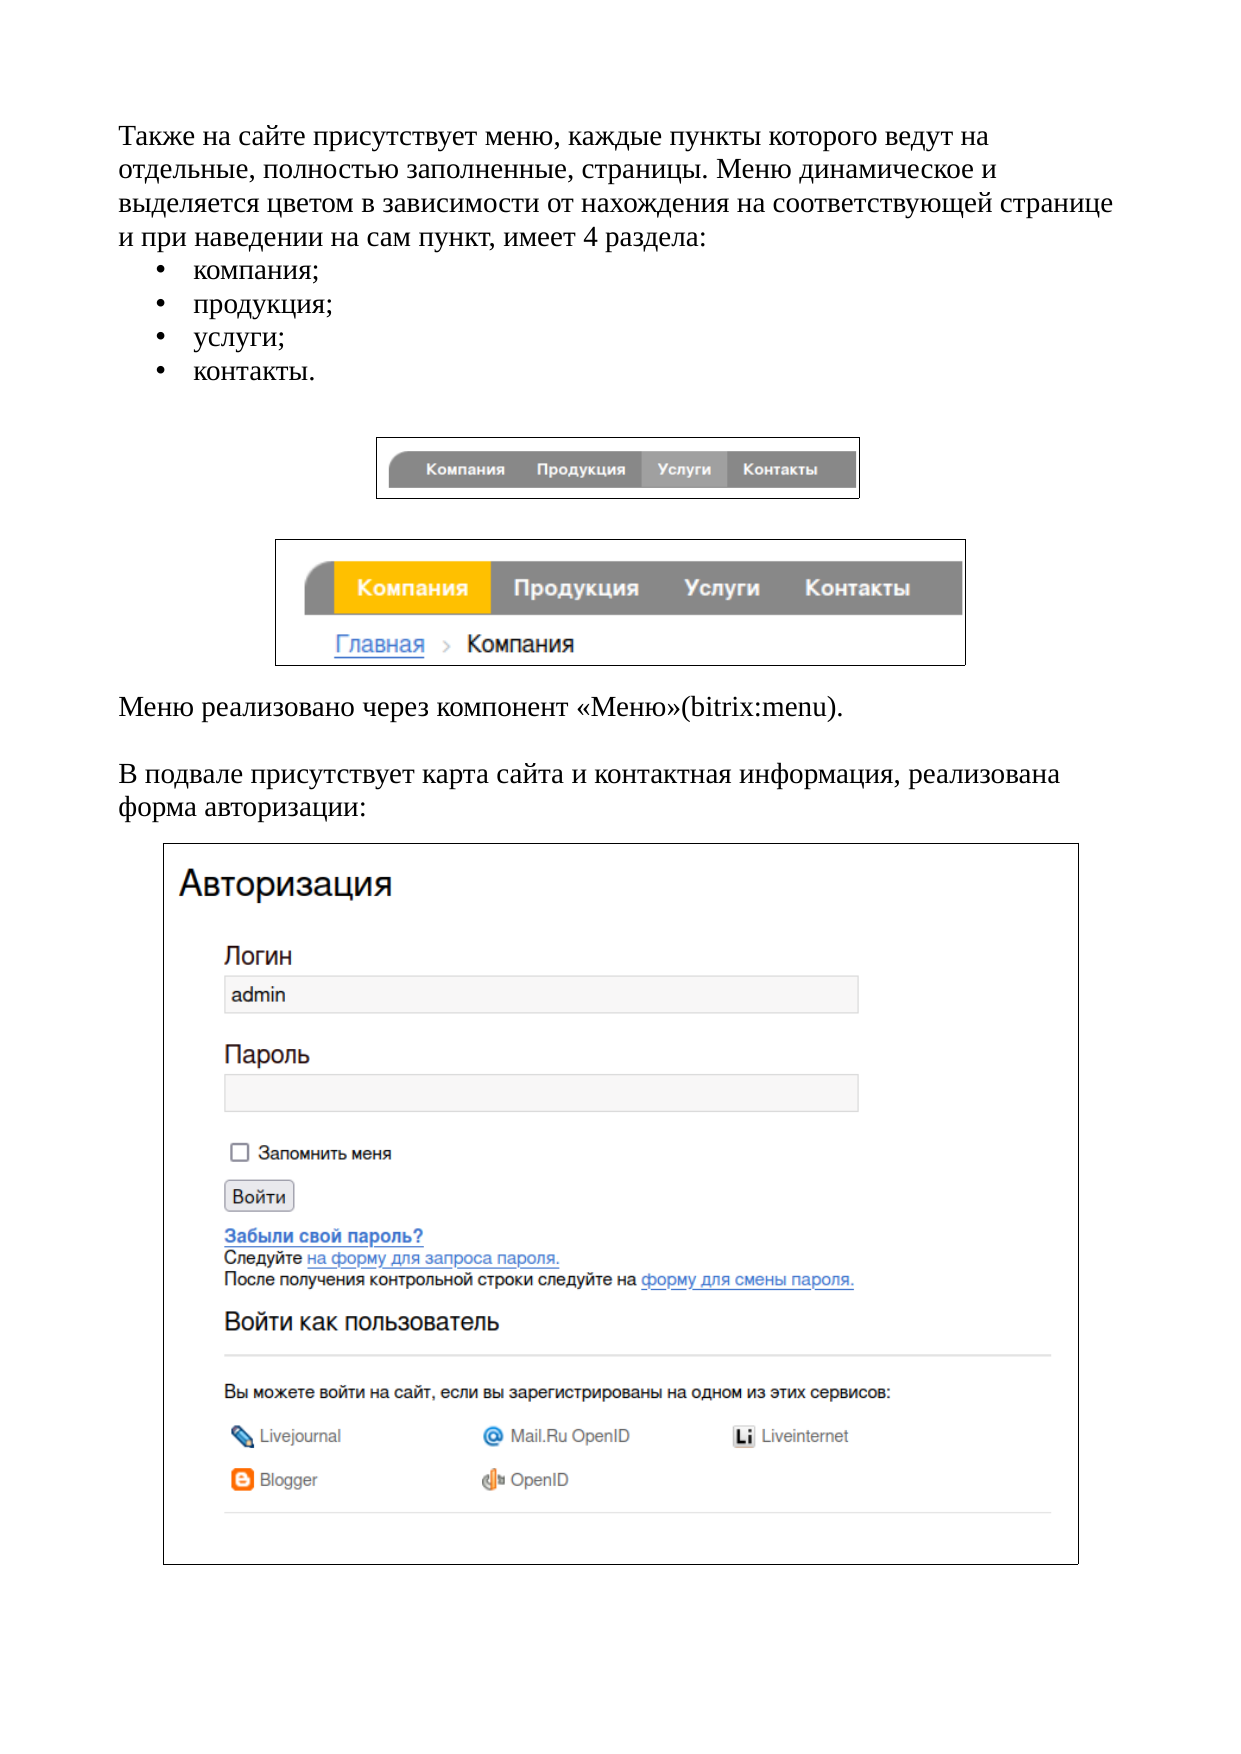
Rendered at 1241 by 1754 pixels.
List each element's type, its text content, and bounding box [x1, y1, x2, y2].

text Меню реализовано через компонент «Меню»(bitrix:menu). [118, 689, 1122, 722]
text В подвале присутствует карта сайта и контактная информация, реализована форма авторизации: [118, 756, 1122, 823]
text Также на сайте присутствует меню, каждые пункты которого ведут на отдельные, полностью заполненные, страницы. Меню динамическое и выделяется цветом в зависимости от нахождения на соответствующей странице и при наведении на сам пункт, имеет 4 раздела: [118, 118, 1122, 252]
list компания; [156, 252, 1122, 286]
list продукция; [156, 286, 1122, 319]
list услуги; [156, 319, 1122, 353]
picture [277, 542, 963, 663]
list контакты. [156, 353, 1122, 387]
picture [379, 440, 857, 496]
picture [165, 845, 1075, 1562]
